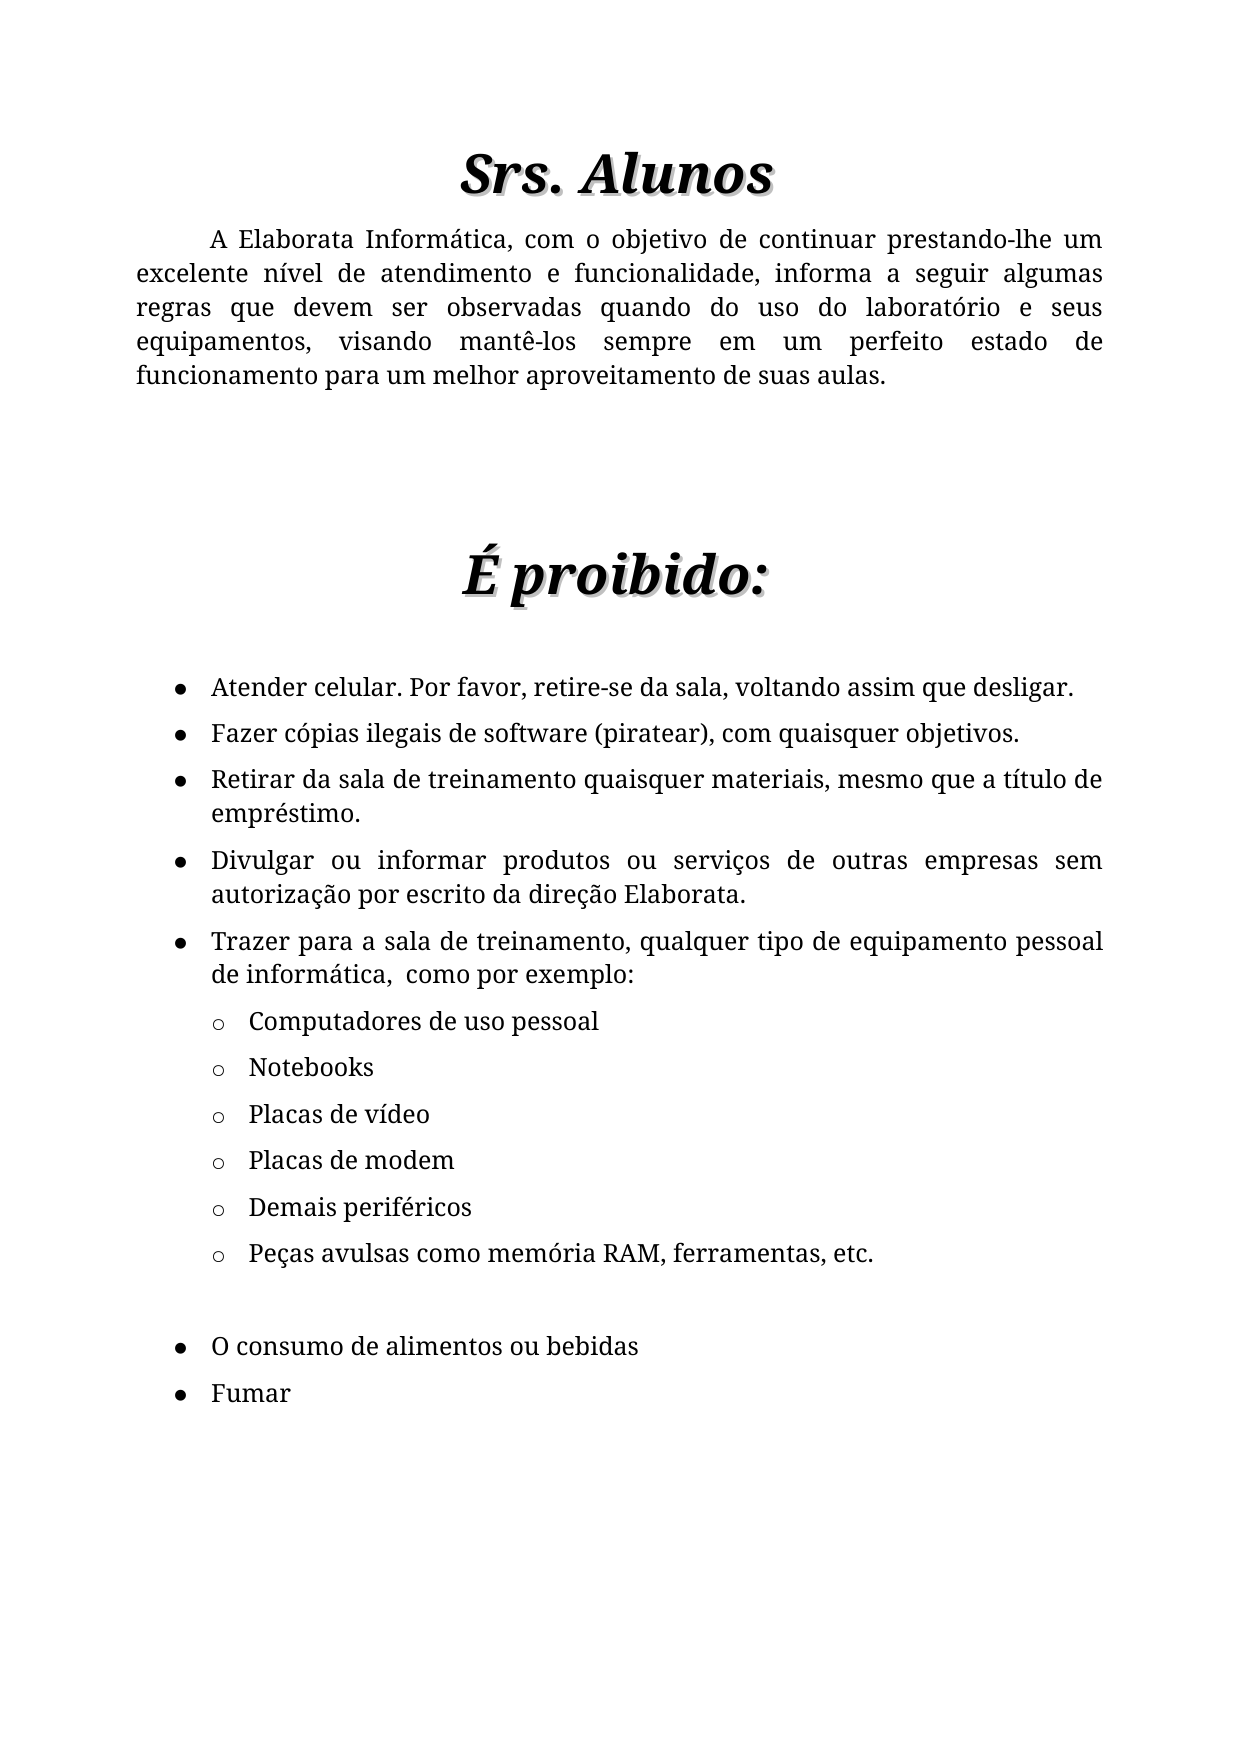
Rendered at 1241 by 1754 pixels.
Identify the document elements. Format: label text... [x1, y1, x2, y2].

list Fazer cópias ilegais de software (piratear), com quaisquer objetivos. [173, 716, 1104, 750]
list Atender celular. Por favor, retire-se da sala, voltando assim que desligar. [173, 669, 1104, 703]
text Srs. Alunos [136, 135, 1104, 209]
list Fumar [173, 1375, 1104, 1409]
list Retirar da sala de treinamento quaisquer materiais, mesmo que a título de empréstimo. [173, 762, 1104, 830]
list Peças avulsas como memória RAM, ferramentas, etc. [211, 1236, 1104, 1270]
list O consumo de alimentos ou bebidas [173, 1329, 1104, 1363]
text É proibido: [136, 537, 1104, 610]
list Placas de vídeo [211, 1097, 1104, 1131]
text A Elaborata Informática, com o objetivo de continuar prestando-lhe um excelente nível de atendimento e funcionalidade, informa a seguir algumas regras que devem ser observadas quando do uso do laboratório e seus equipamentos, visando mantê-los sempre em um perfeito estado de funcionamento para um melhor aproveitamento de suas aulas. [136, 221, 1104, 392]
list Trazer para a sala de treinamento, qualquer tipo de equipamento pessoal de informática, como por exemplo: [173, 923, 1104, 991]
list Notebooks [211, 1050, 1104, 1084]
list Divulgar ou informar produtos ou serviços de outras empresas sem autorização por escrito da direção Elaborata. [173, 843, 1104, 911]
list Computadores de uso pessoal [211, 1004, 1104, 1038]
list Placas de modem [211, 1143, 1104, 1177]
list Demais periféricos [211, 1189, 1104, 1223]
